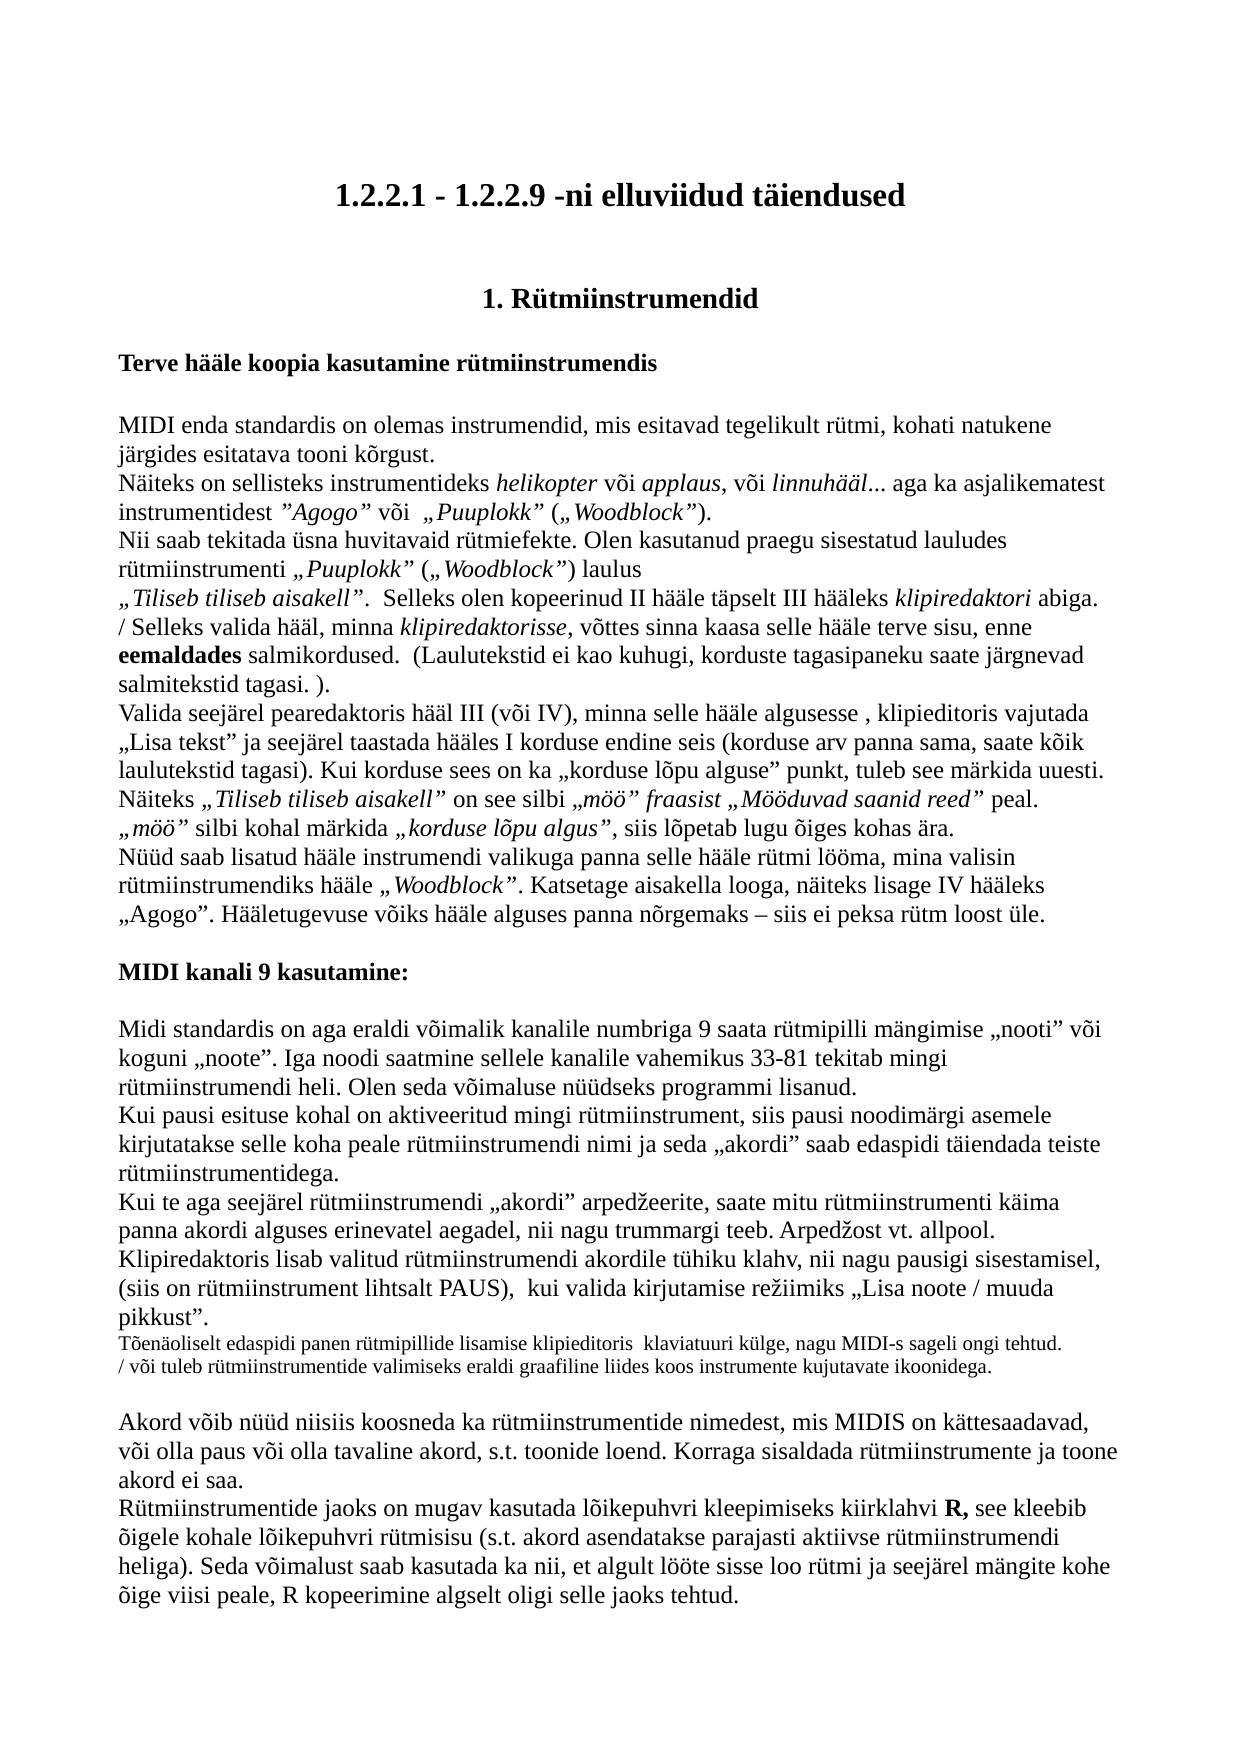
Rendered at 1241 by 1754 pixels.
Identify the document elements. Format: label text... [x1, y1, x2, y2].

text / või tuleb rütmiinstrumentide valimiseks eraldi graafiline liides koos instrumente kujutavate ikoonidega. [118, 1354, 1122, 1378]
text Akord võib nüüd niisiis koosneda ka rütmiinstrumentide nimedest, mis MIDIS on kättesaadavad, [118, 1378, 1122, 1436]
text Näiteks on sellisteks instrumentideks helikopter või applaus, või linnuhääl... aga ka asjalikematest instrumentidest ”Agogo” või „Puuplokk” („Woodblock”). [118, 468, 1122, 525]
text 1.2.2.1 - 1.2.2.9 -ni elluviidud täiendused [118, 176, 1122, 214]
text Nüüd saab lisatud hääle instrumendi valikuga panna selle hääle rütmi lööma, mina valisin rütmiinstrumendiks hääle „Woodblock”. Katsetage aisakella looga, näiteks lisage IV hääleks „Agogo”. Hääletugevuse võiks hääle alguses panna nõrgemaks – siis ei peksa rütm loost üle. [118, 842, 1122, 928]
text Kui pausi esituse kohal on aktiveeritud mingi rütmiinstrument, siis pausi noodimärgi asemele kirjutatakse selle koha peale rütmiinstrumendi nimi ja seda „akordi” saab edaspidi täiendada teiste rütmiinstrumentidega. Kui te aga seejärel rütmiinstrumendi „akordi” arpedžeerite, saate mitu rütmiinstrumenti käima panna akordi alguses erinevatel aegadel, nii nagu trummargi teeb. Arpedžost vt. allpool. Klipiredaktoris lisab valitud rütmiinstrumendi akordile tühiku klahv, nii nagu pausigi sisestamisel, (siis on rütmiinstrument lihtsalt PAUS), kui valida kirjutamise režiimiks „Lisa noote / muuda pikkust”. Tõenäoliselt edaspidi panen rütmipillide lisamise klipieditoris klaviatuuri külge, nagu MIDI-s sageli ongi tehtud. [118, 1100, 1122, 1354]
text Valida seejärel pearedaktoris hääl III (või IV), minna selle hääle algusesse , klipieditoris vajutada „Lisa tekst” ja seejärel taastada hääles I korduse endine seis (korduse arv panna sama, saate kõik laulutekstid tagasi). Kui korduse sees on ka „korduse lõpu alguse” punkt, tuleb see märkida uuesti. Näiteks „Tiliseb tiliseb aisakell” on see silbi „möö” fraasist „Mööduvad saanid reed” peal. [118, 698, 1122, 813]
text „möö” silbi kohal märkida „korduse lõpu algus”, siis lõpetab lugu õiges kohas ära. [118, 813, 1122, 842]
text Nii saab tekitada üsna huvitavaid rütmiefekte. Olen kasutanud praegu sisestatud lauludes rütmiinstrumenti „Puuplokk” („Woodblock”) laulus „Tiliseb tiliseb aisakell”. Selleks olen kopeerinud II hääle täpselt III hääleks klipiredaktori abiga. / Selleks valida hääl, minna klipiredaktorisse, võttes sinna kaasa selle hääle terve sisu, enne eemaldades salmikordused. (Laulutekstid ei kao kuhugi, korduste tagasipaneku saate järgnevad salmitekstid tagasi. ). [118, 525, 1122, 698]
text Midi standardis on aga eraldi võimalik kanalile numbriga 9 saata rütmipilli mängimise „nooti” või koguni „noote”. Iga noodi saatmine sellele kanalile vahemikus 33-81 tekitab mingi rütmiinstrumendi heli. Olen seda võimaluse nüüdseks programmi lisanud. [118, 1014, 1122, 1100]
text Terve hääle koopia kasutamine rütmiinstrumendis [118, 348, 1122, 377]
text MIDI kanali 9 kasutamine: [118, 928, 1122, 985]
text Rütmiinstrumentide jaoks on mugav kasutada lõikepuhvri kleepimiseks kiirklahvi R, see kleebib õigele kohale lõikepuhvri rütmisisu (s.t. akord asendatakse parajasti aktiivse rütmiinstrumendi heliga). Seda võimalust saab kasutada ka nii, et algult lööte sisse loo rütmi ja seejärel mängite kohe õige viisi peale, R kopeerimine algselt oligi selle jaoks tehtud. [118, 1493, 1122, 1608]
text 1. Rütmiinstrumendid [118, 281, 1122, 314]
text või olla paus või olla tavaline akord, s.t. toonide loend. Korraga sisaldada rütmiinstrumente ja toone akord ei saa. [118, 1436, 1122, 1493]
text MIDI enda standardis on olemas instrumendid, mis esitavad tegelikult rütmi, kohati natukene järgides esitatava tooni kõrgust. [118, 410, 1122, 468]
